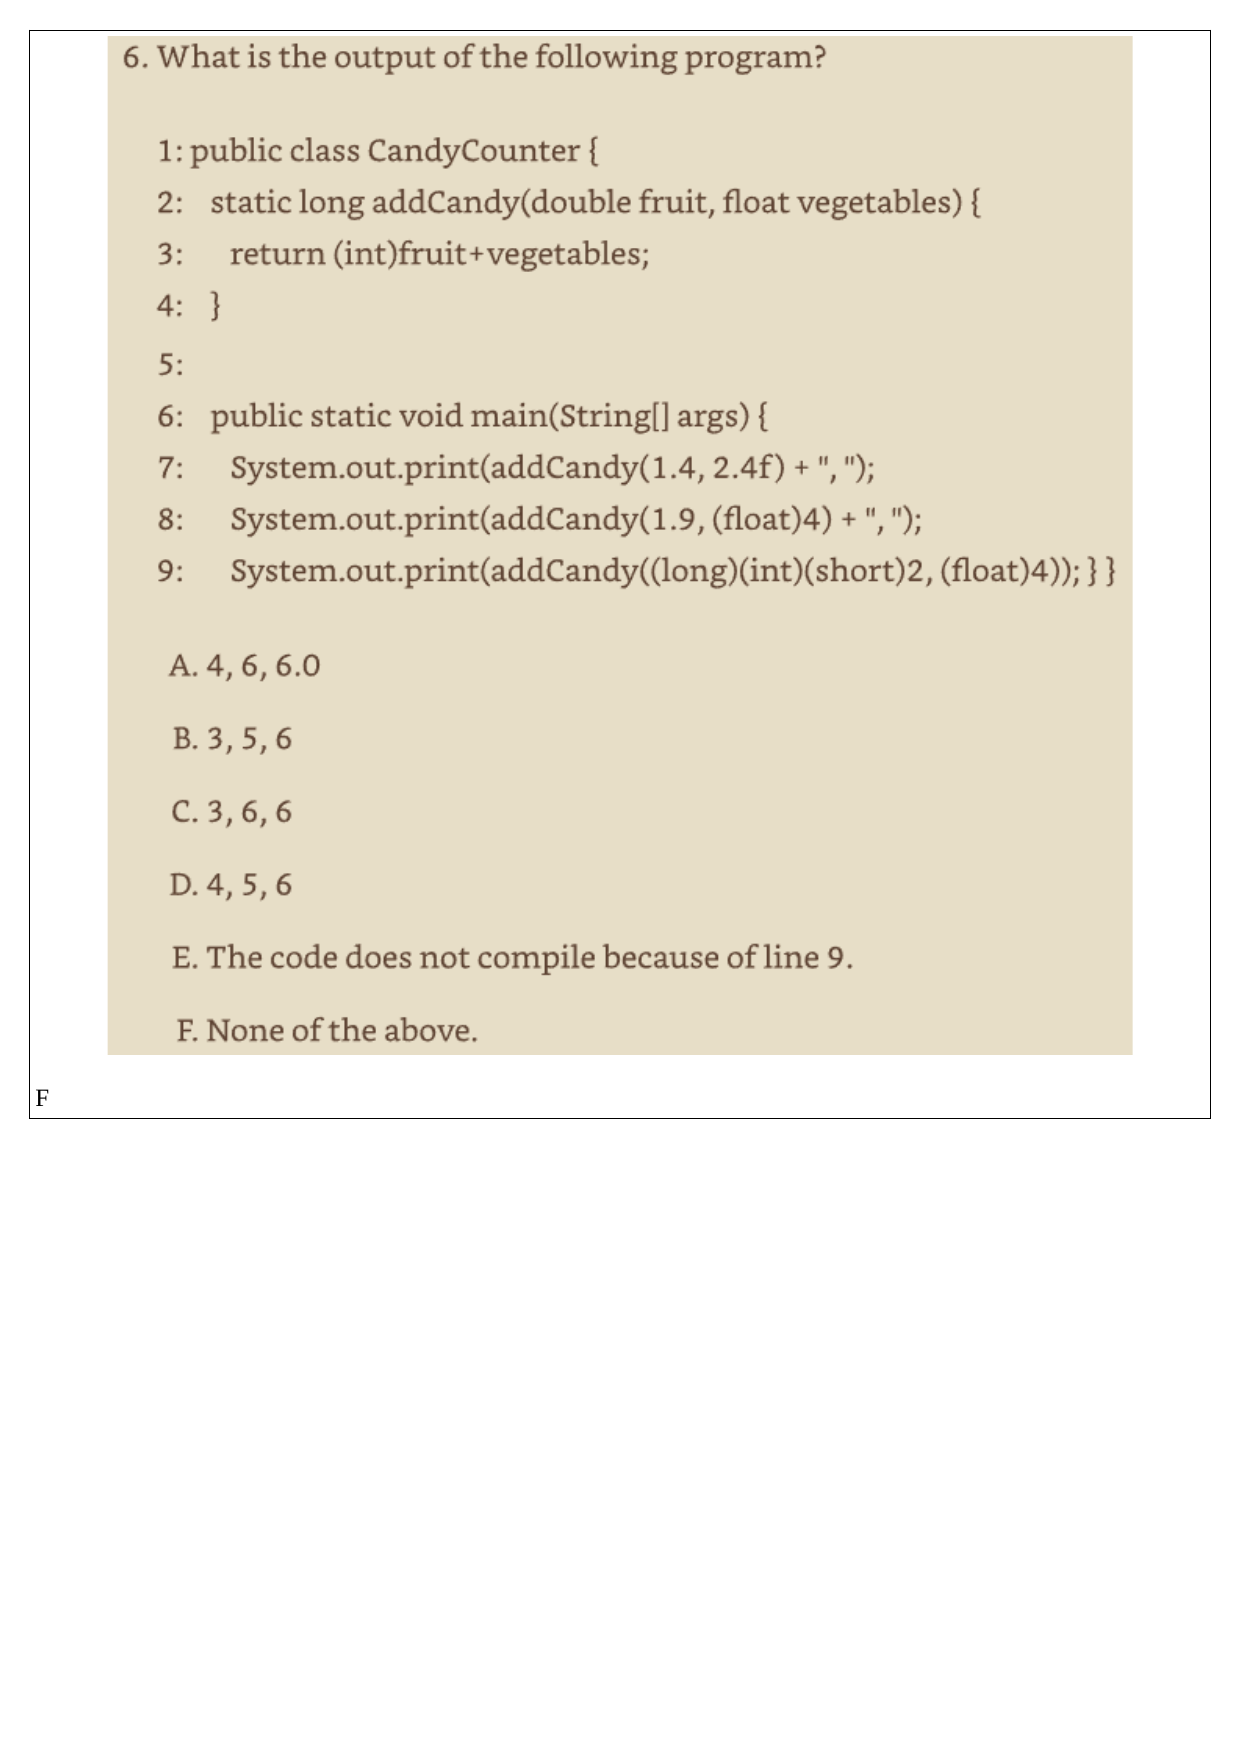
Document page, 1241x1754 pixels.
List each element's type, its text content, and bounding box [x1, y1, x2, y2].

table_cell F [30, 31, 1210, 1118]
picture [107, 36, 1133, 1055]
